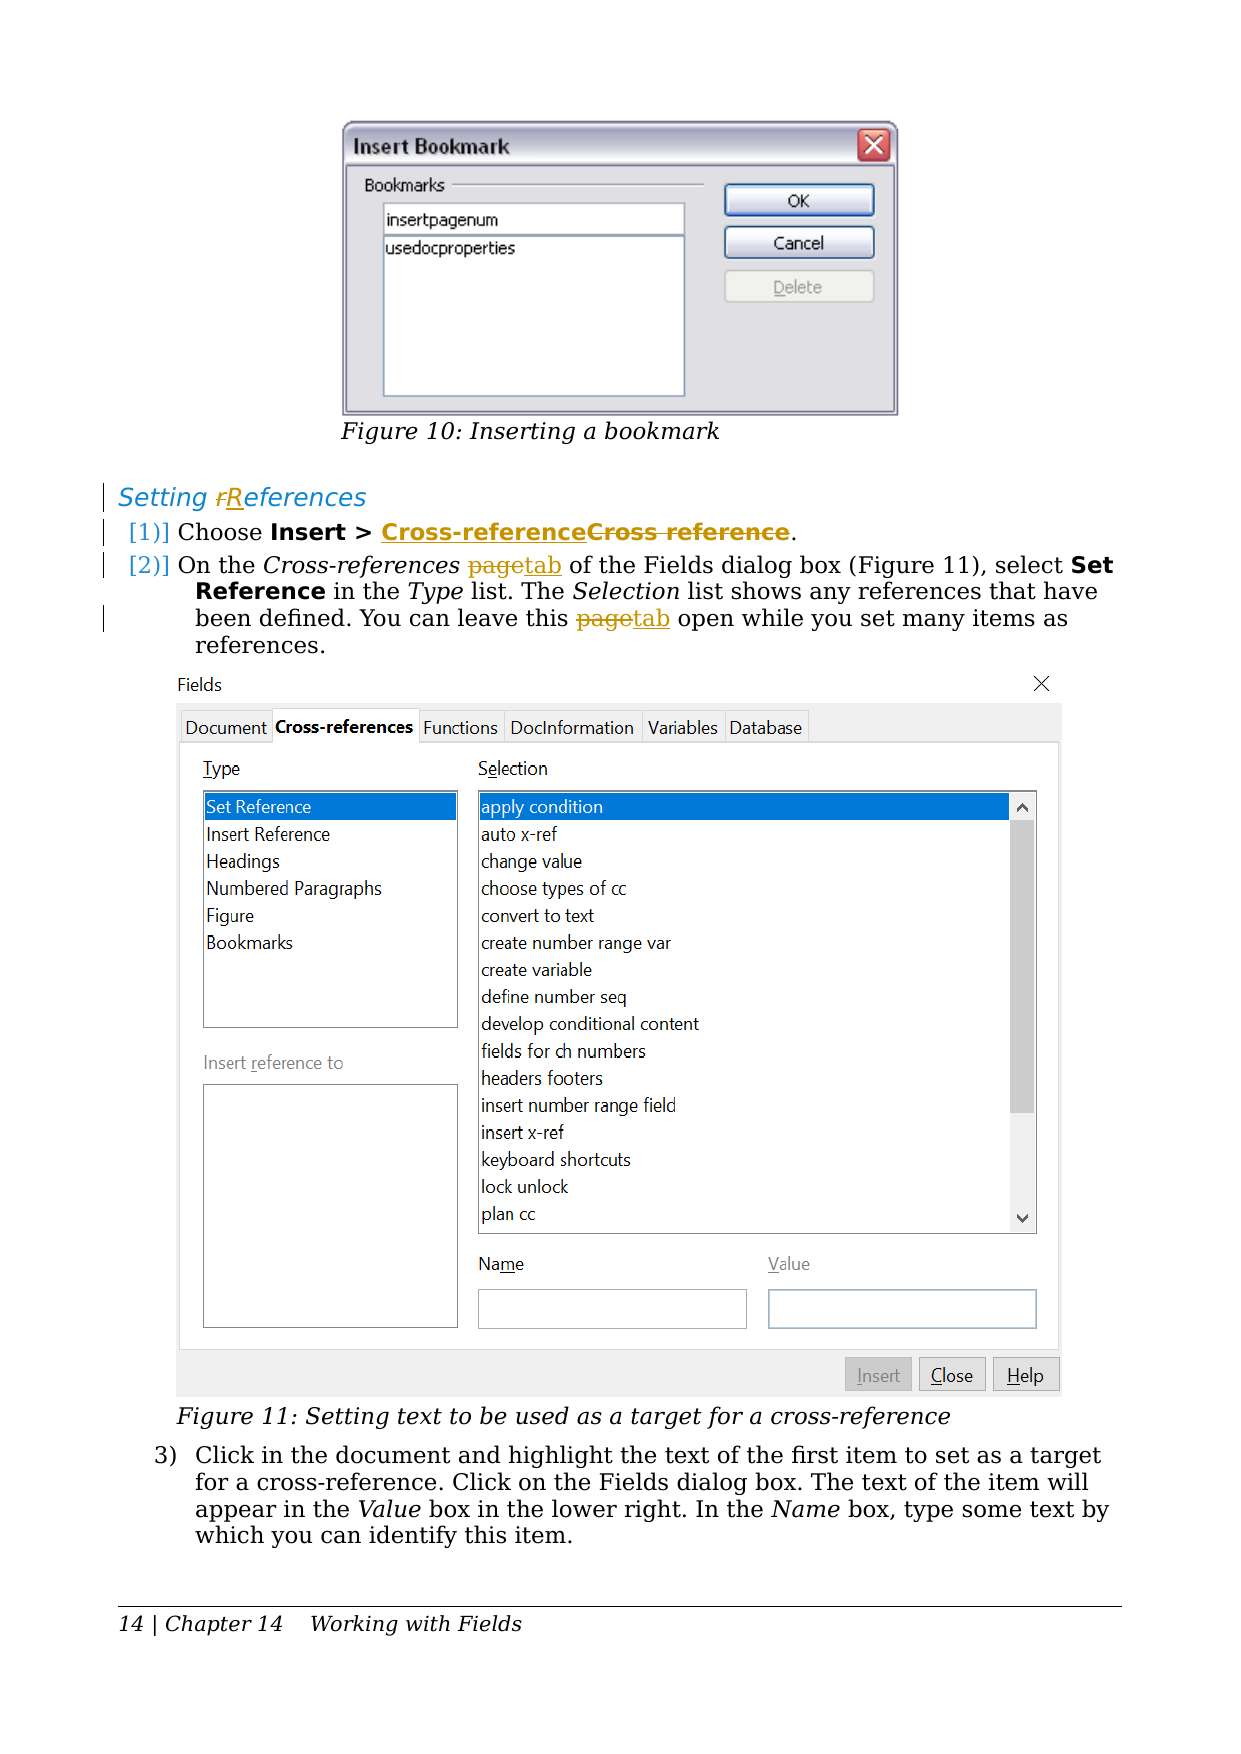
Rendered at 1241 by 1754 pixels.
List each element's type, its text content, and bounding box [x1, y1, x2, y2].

list On the Cross-references tab of the Fields dialog box (Figure 11), select Set Reference in the Type list. The Selection list shows any references that have been defined. You can leave this tab open while you set many items as references. [177, 552, 1122, 658]
list Choose Insert > Cross-reference. [177, 519, 1122, 546]
text Figure 11: Setting text to be used as a target for a cross-reference [177, 1403, 1064, 1430]
text Figure 10: Inserting a bookmark [341, 419, 899, 445]
picture [341, 118, 900, 419]
picture [176, 670, 1062, 1397]
list Click in the document and highlight the text of the first item to set as a target for a cross-reference. Click on the Fields dialog box. The text of the item will appear in the Value box in the lower right. In the Name box, type some text by which you can identify this item. [177, 1443, 1122, 1549]
subtitle Setting References [118, 483, 1122, 512]
